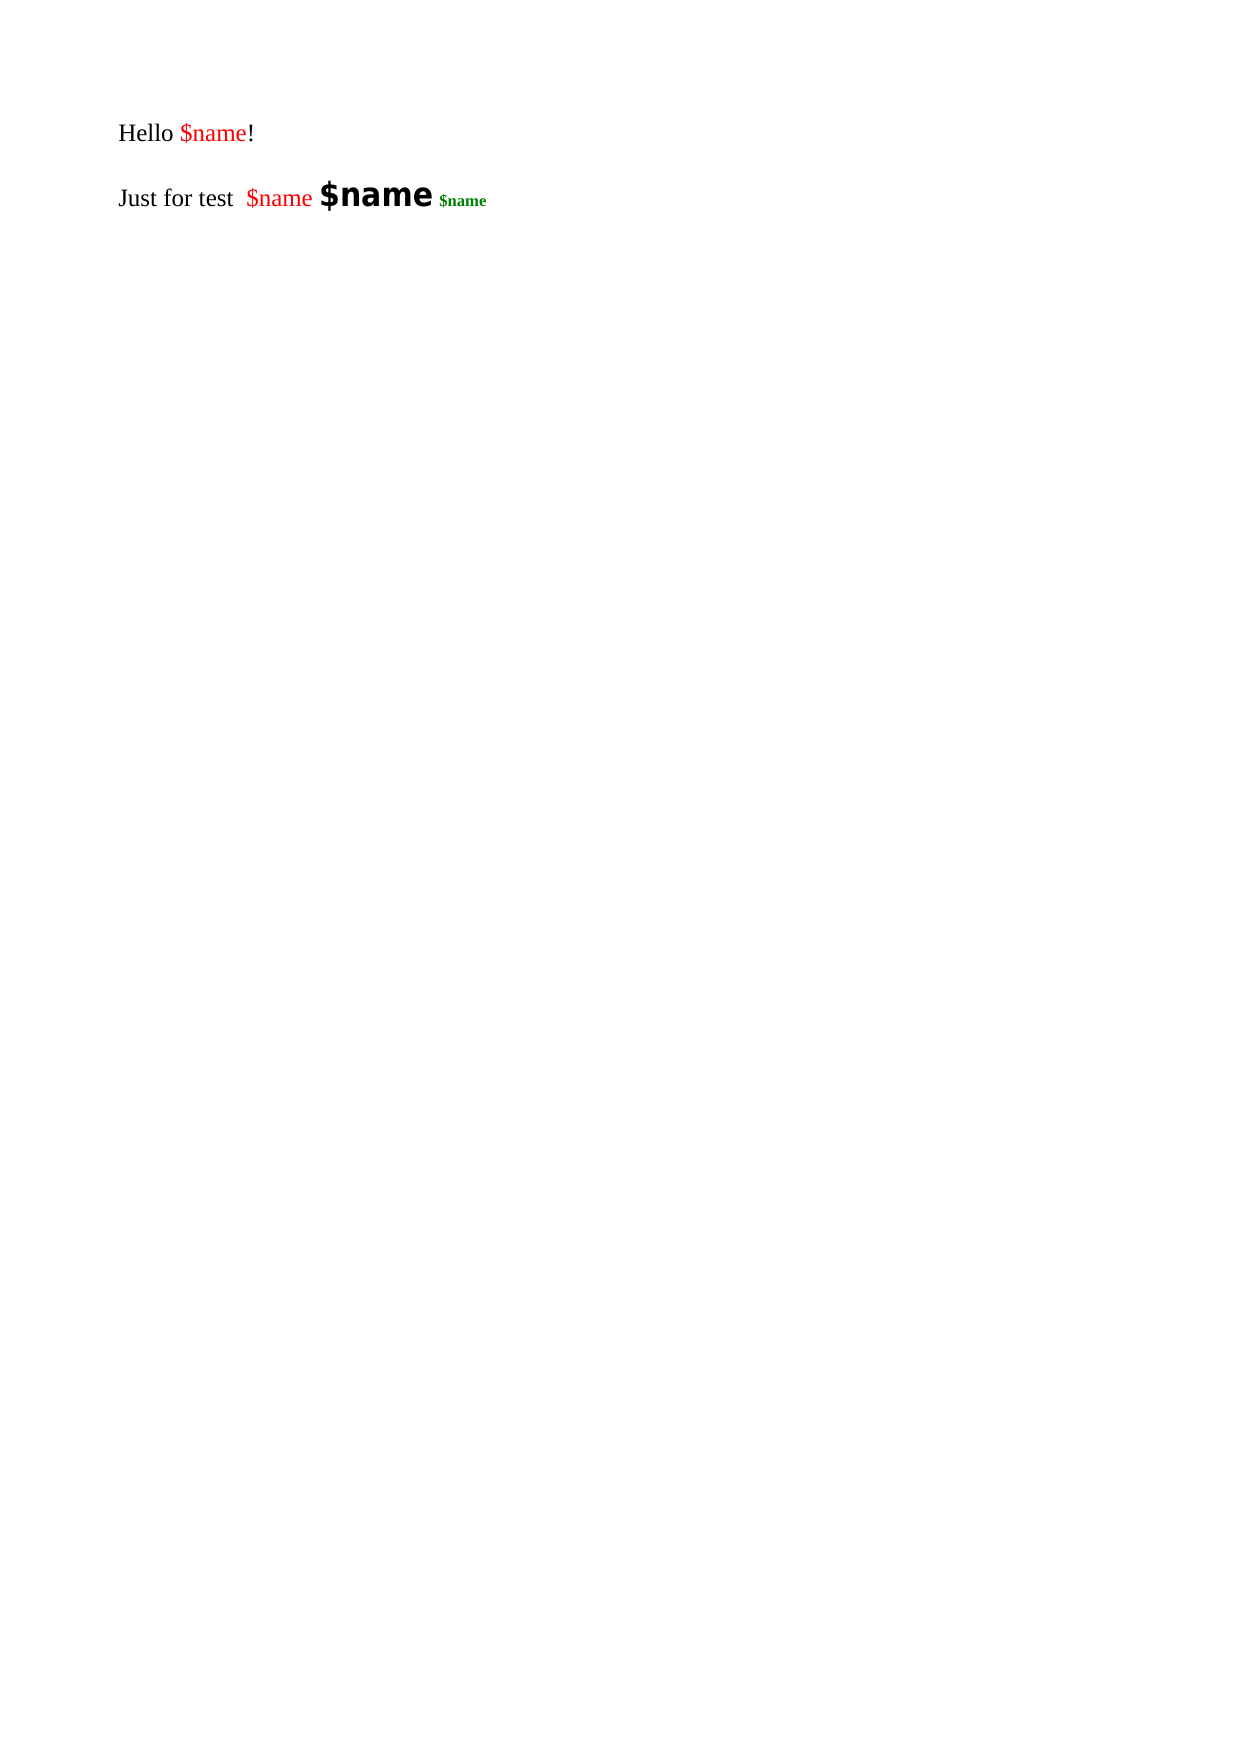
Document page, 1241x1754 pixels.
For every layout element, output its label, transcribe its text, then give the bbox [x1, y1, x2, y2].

text Just for test $name $name $name [118, 176, 1122, 214]
text Hello $name! [118, 118, 1122, 147]
